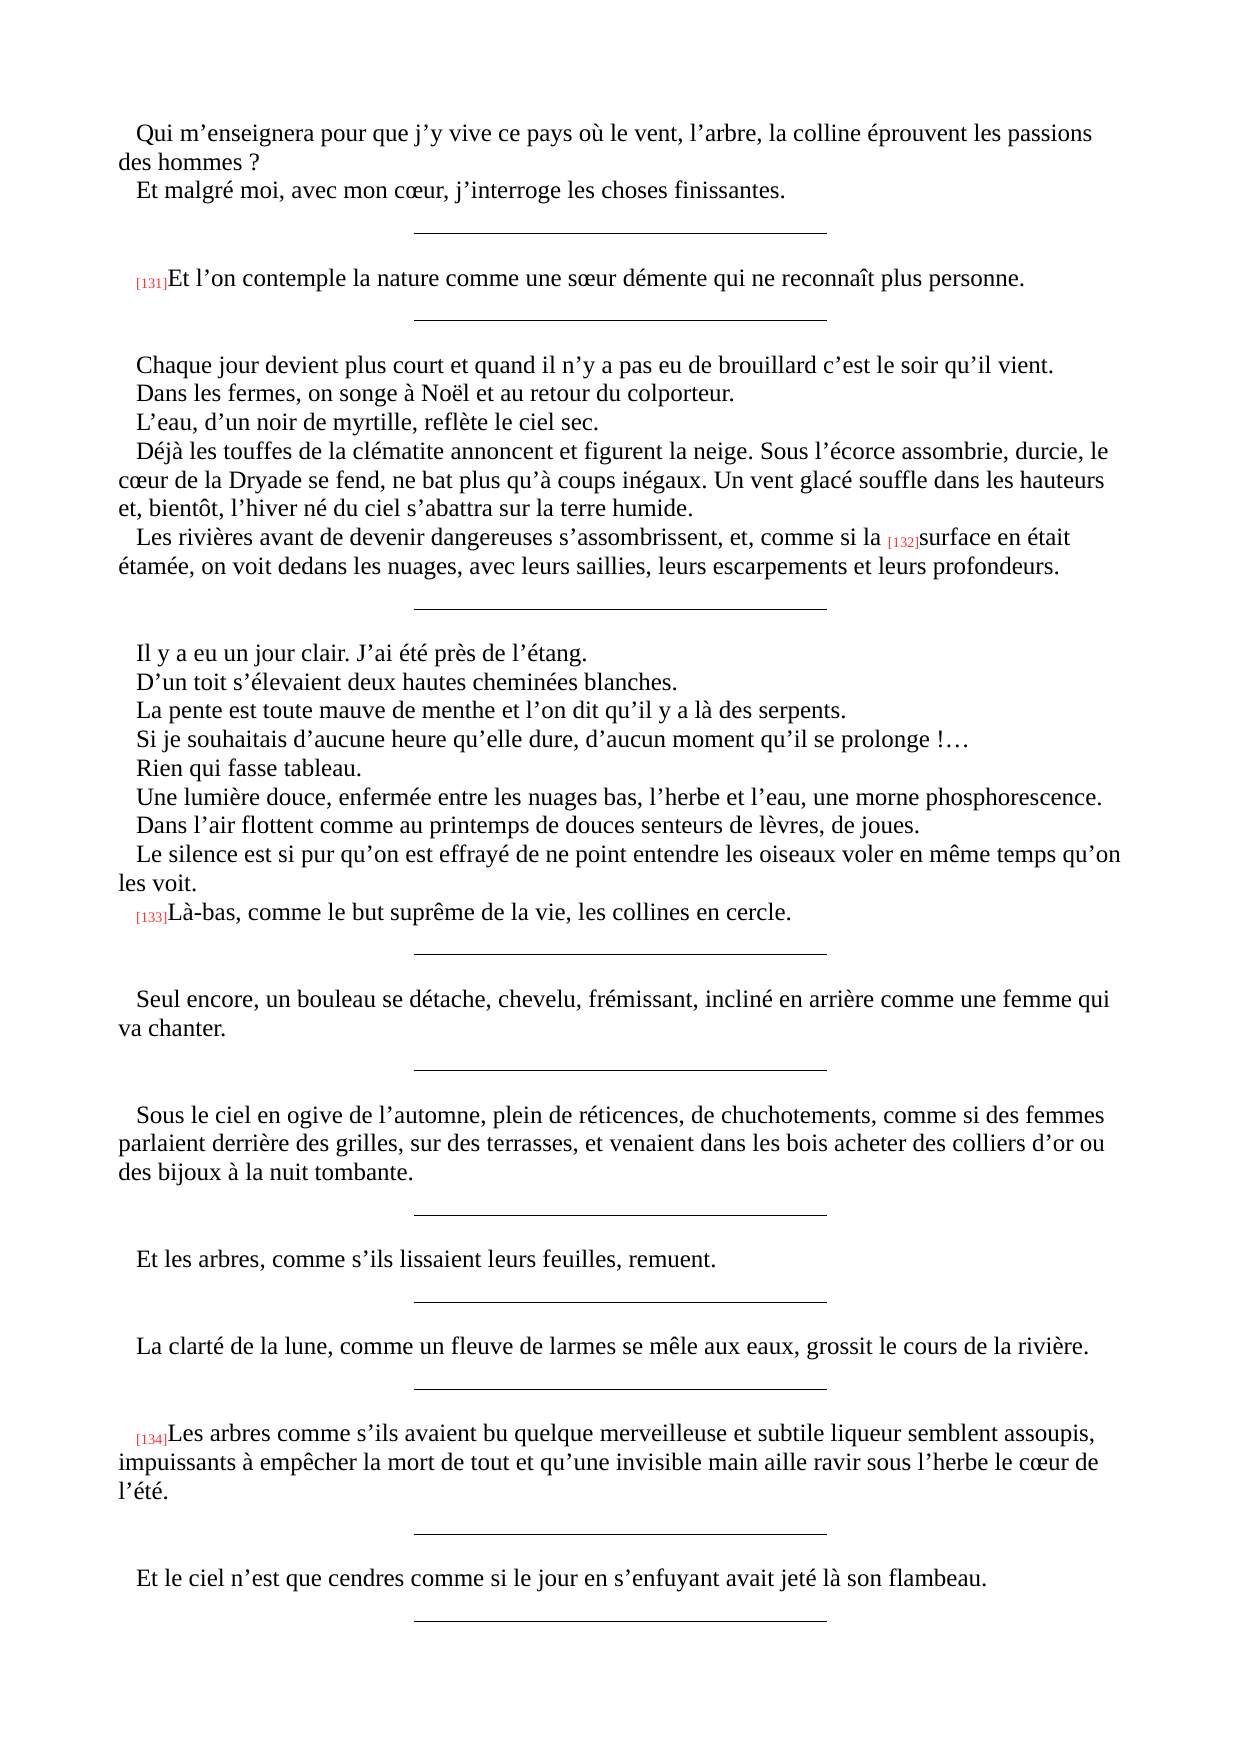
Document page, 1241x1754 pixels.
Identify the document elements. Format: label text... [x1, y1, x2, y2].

text Les rivières avant de devenir dangereuses s’assombrissent, et, comme si la [132]surface en était étamée, on voit dedans les nuages, avec leurs saillies, leurs escarpements et leurs profondeurs. [118, 522, 1122, 580]
text Une lumière douce, enfermée entre les nuages bas, l’herbe et l’eau, une morne phosphorescence. [118, 782, 1122, 811]
text La pente est toute mauve de menthe et l’on dit qu’il y a là des serpents. [118, 696, 1122, 724]
text Déjà les touffes de la clématite annoncent et figurent la neige. Sous l’écorce assombrie, durcie, le cœur de la Dryade se fend, ne bat plus qu’à coups inégaux. Un vent glacé souffle dans les hauteurs et, bientôt, l’hiver né du ciel s’abattra sur la terre humide. [118, 436, 1122, 522]
text Rien qui fasse tableau. [118, 753, 1122, 782]
text La clarté de la lune, comme un fleuve de larmes se mêle aux eaux, grossit le cours de la rivière. [118, 1331, 1122, 1360]
text Chaque jour devient plus court et quand il n’y a pas eu de brouillard c’est le soir qu’il vient. [118, 350, 1122, 378]
text Qui m’enseignera pour que j’y vive ce pays où le vent, l’arbre, la colline éprouvent les passions des hommes ? [118, 118, 1122, 176]
text [131]Et l’on contemple la nature comme une sœur démente qui ne reconnaît plus personne. [118, 263, 1122, 291]
text Si je souhaitais d’aucune heure qu’elle dure, d’aucun moment qu’il se prolonge !… [118, 724, 1122, 753]
text Seul encore, un bouleau se détache, chevelu, frémissant, incliné en arrière comme une femme qui va chanter. [118, 984, 1122, 1041]
text Et le ciel n’est que cendres comme si le jour en s’enfuyant avait jeté là son flambeau. [118, 1563, 1122, 1592]
text [134]Les arbres comme s’ils avaient bu quelque merveilleuse et subtile liqueur semblent assoupis, impuissants à empêcher la mort de tout et qu’une invisible main aille ravir sous l’herbe le cœur de l’été. [118, 1418, 1122, 1505]
text Il y a eu un jour clair. J’ai été près de l’étang. [118, 638, 1122, 667]
text Et les arbres, comme s’ils lissaient leurs feuilles, remuent. [118, 1244, 1122, 1273]
text Et malgré moi, avec mon cœur, j’interroge les choses finissantes. [118, 176, 1122, 204]
text L’eau, d’un noir de myrtille, reflète le ciel sec. [118, 407, 1122, 436]
text Dans les fermes, on songe à Noël et au retour du colporteur. [118, 378, 1122, 407]
text Dans l’air flottent comme au printemps de douces senteurs de lèvres, de joues. [118, 811, 1122, 839]
text [133]Là-bas, comme le but suprême de la vie, les collines en cercle. [118, 897, 1122, 926]
text D’un toit s’élevaient deux hautes cheminées blanches. [118, 667, 1122, 696]
text Sous le ciel en ogive de l’automne, plein de réticences, de chuchotements, comme si des femmes parlaient derrière des grilles, sur des terrasses, et venaient dans les bois acheter des colliers d’or ou des bijoux à la nuit tombante. [118, 1100, 1122, 1186]
text Le silence est si pur qu’on est effrayé de ne point entendre les oiseaux voler en même temps qu’on les voit. [118, 839, 1122, 897]
